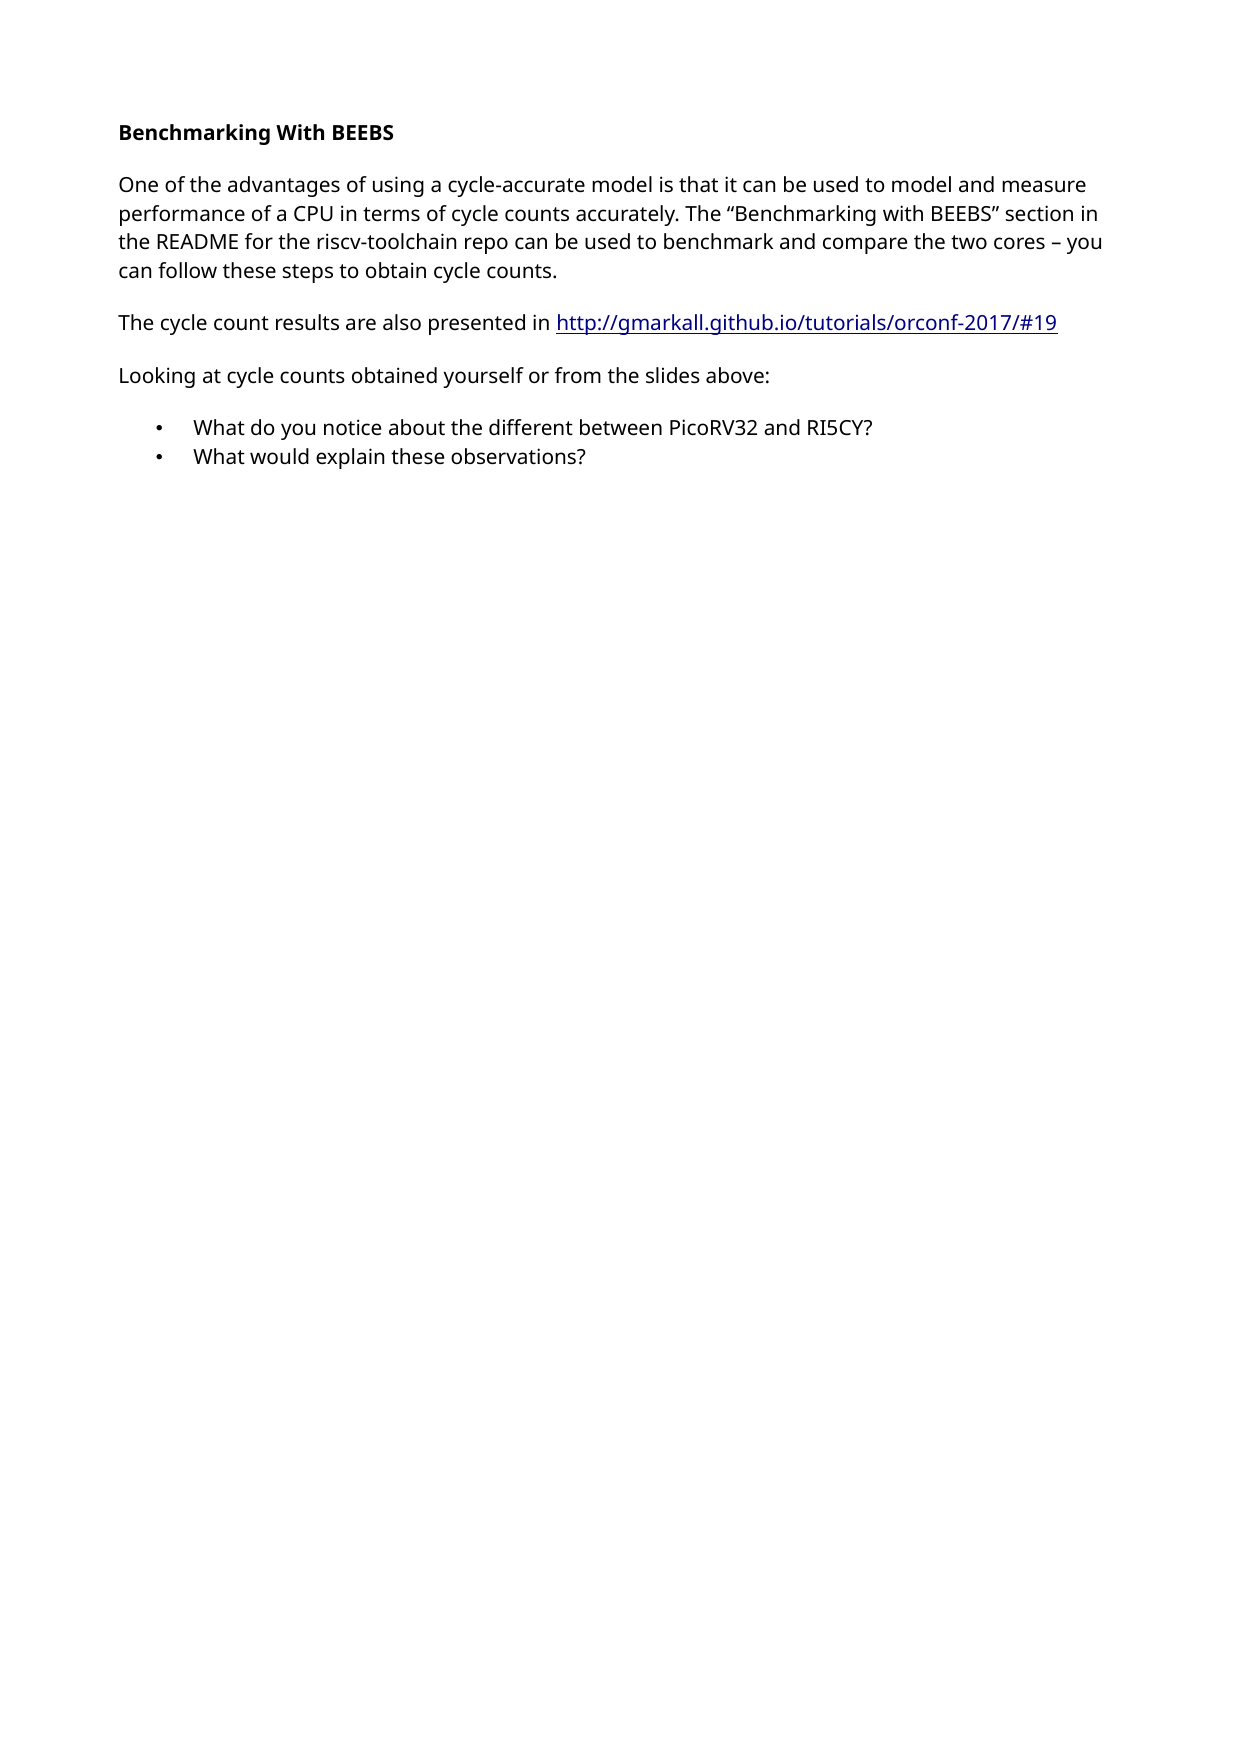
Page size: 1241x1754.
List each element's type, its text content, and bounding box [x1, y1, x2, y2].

text Benchmarking With BEEBS [118, 118, 1122, 147]
list What would explain these observations? [156, 442, 1122, 470]
text One of the advantages of using a cycle-accurate model is that it can be used to model and measure performance of a CPU in terms of cycle counts accurately. The “Benchmarking with BEEBS” section in the README for the riscv-toolchain repo can be used to benchmark and compare the two cores – you can follow these steps to obtain cycle counts. [118, 171, 1122, 284]
list What do you notice about the different between PicoRV32 and RI5CY? [156, 413, 1122, 442]
text The cycle count results are also presented in http://gmarkall.github.io/tutorials/orconf-2017/#19 [118, 308, 1122, 337]
text Looking at cycle counts obtained yourself or from the slides above: [118, 361, 1122, 389]
